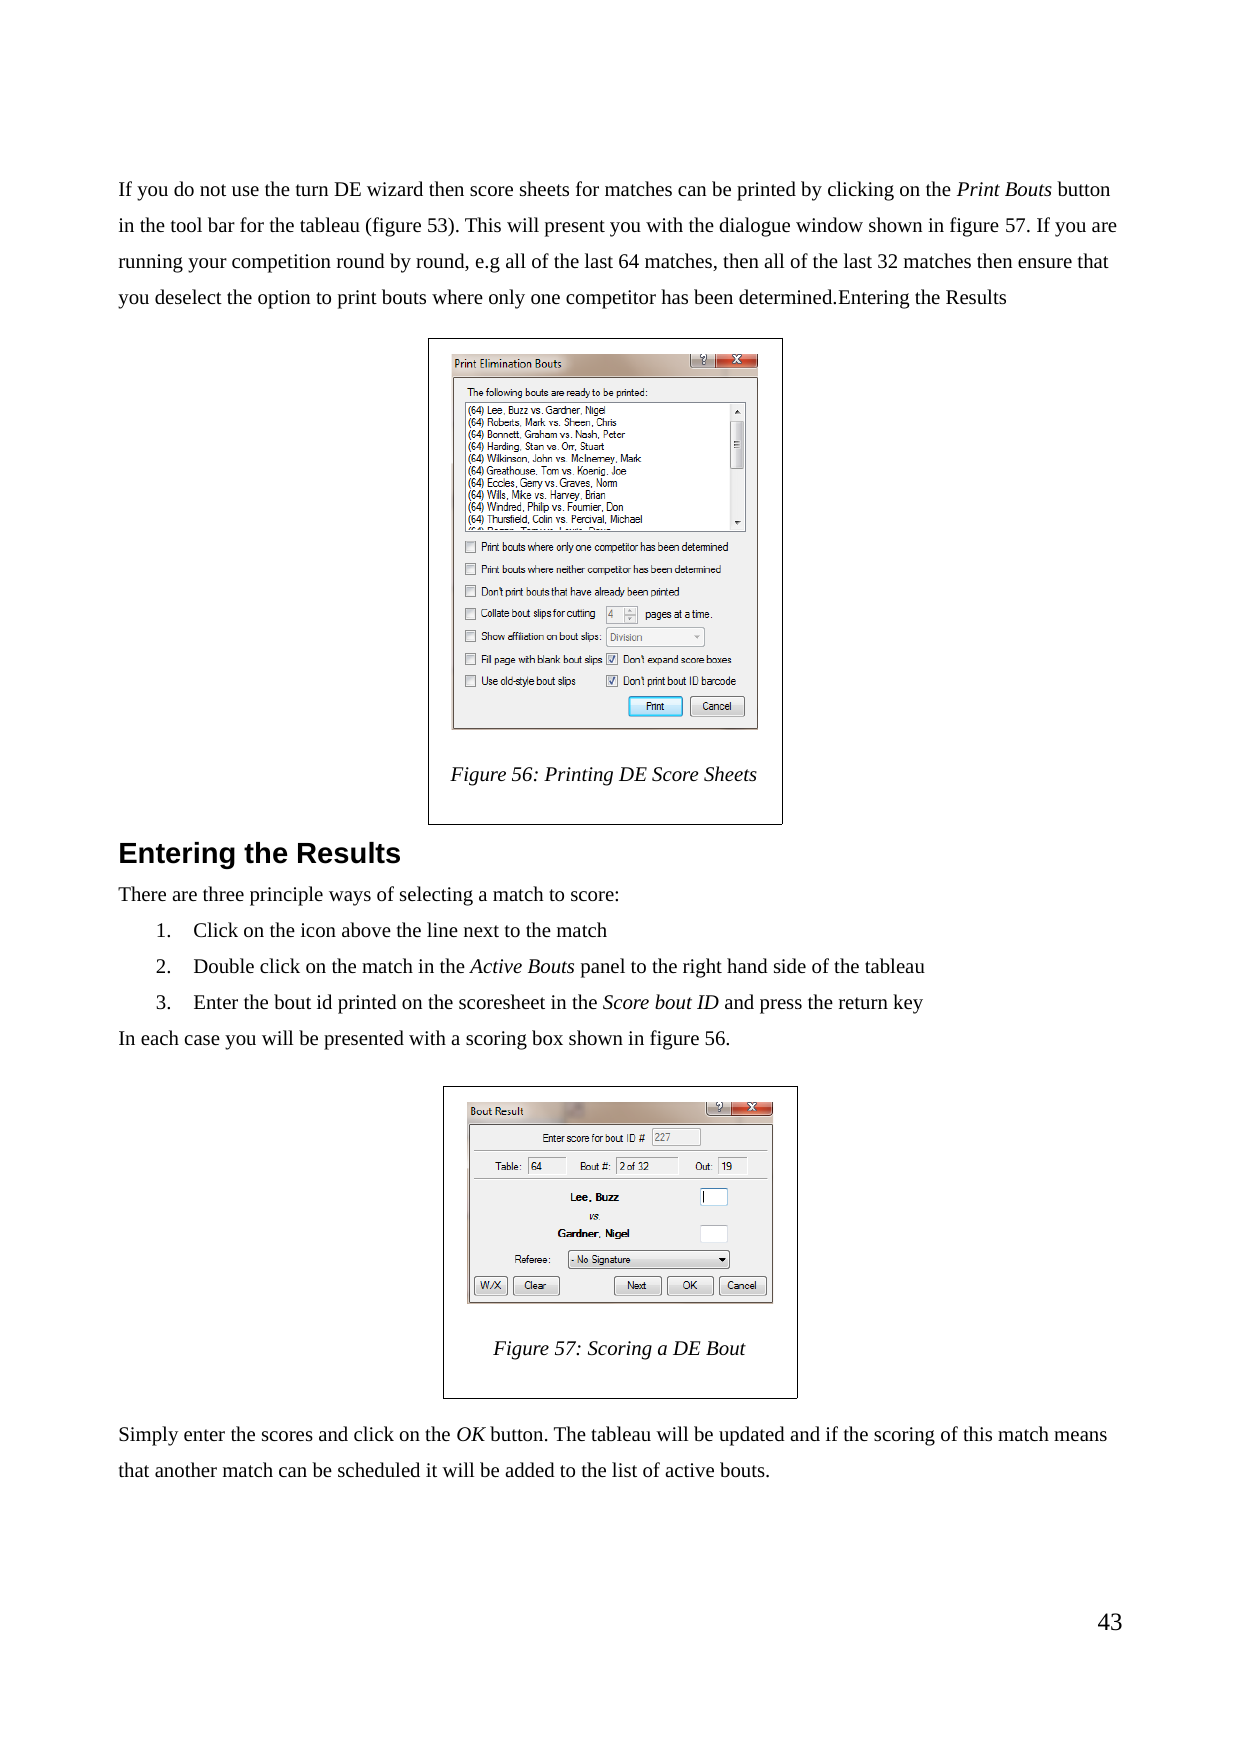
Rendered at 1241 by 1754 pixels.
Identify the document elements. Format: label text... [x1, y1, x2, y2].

text Figure 57: Scoring a DE Bout [452, 1336, 788, 1360]
list Double click on the match in the Active Bouts panel to the right hand side of the tableau [156, 954, 1122, 978]
text Figure 56: Printing DE Score Sheets [437, 762, 773, 786]
subtitle Entering the Results [118, 346, 1122, 869]
picture [467, 1102, 774, 1304]
list Click on the icon above the line next to the match [156, 918, 1122, 942]
picture [451, 354, 758, 730]
list Enter the bout id printed on the scoresheet in the Score bout ID and press the return key [156, 990, 1122, 1014]
text In each case you will be presented with a scoring box shown in figure 56. [118, 1026, 1122, 1050]
text If you do not use the turn DE wizard then score sheets for matches can be printed by clicking on the Print Bouts button in the tool bar for the tableau (figure 53). This will present you with the dialogue window shown in figure 57. If you are running your competition round by round, e.g all of the last 64 matches, then all of the last 32 matches then ensure that you deselect the option to print bouts where only one competitor has been determined.Entering the Results [118, 177, 1122, 309]
text There are three principle ways of selecting a match to score: [118, 882, 1122, 906]
text Simply enter the scores and click on the OK button. The tableau will be updated and if the scoring of this match means that another match can be scheduled it will be added to the list of active bouts. [118, 1062, 1122, 1482]
